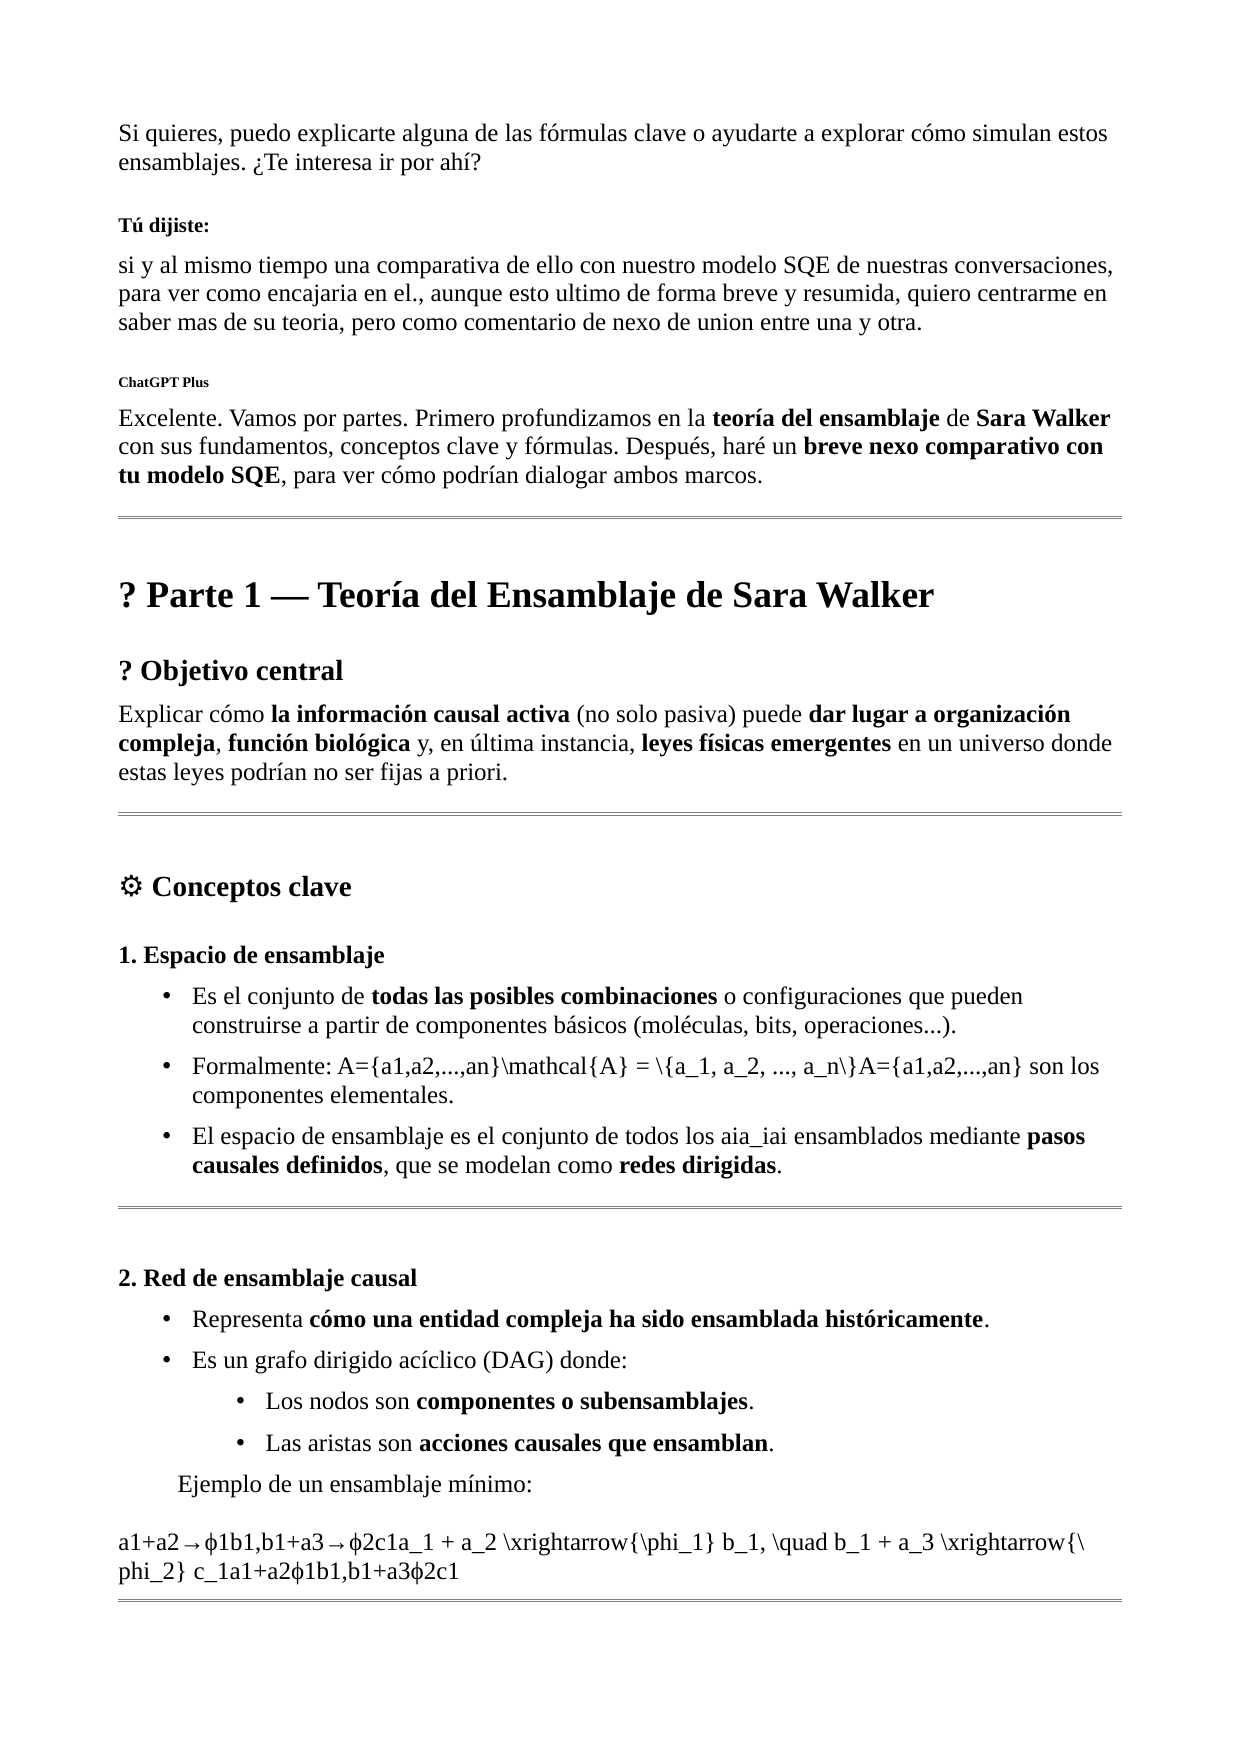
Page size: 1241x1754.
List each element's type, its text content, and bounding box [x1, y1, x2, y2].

text Explicar cómo la información causal activa (no solo pasiva) puede dar lugar a organización compleja, función biológica y, en última instancia, leyes físicas emergentes en un universo donde estas leyes podrían no ser fijas a priori. [118, 699, 1122, 786]
subtitle ? Objetivo central [118, 653, 1122, 687]
list Es un grafo dirigido acíclico (DAG) donde: [162, 1345, 1122, 1374]
list El espacio de ensamblaje es el conjunto de todos los aia_iai​ ensamblados mediante pasos causales definidos, que se modelan como redes dirigidas. [162, 1121, 1122, 1179]
subtitle ⚙️ Conceptos clave [118, 869, 1122, 903]
list Los nodos son componentes o subensamblajes. [236, 1386, 1122, 1415]
list Formalmente: A={a1,a2,...,an}\mathcal{A} = \{a_1, a_2, ..., a_n\}A={a1​,a2​,...,an​} son los componentes elementales. [162, 1051, 1122, 1109]
subtitle 2. Red de ensamblaje causal [118, 1263, 1122, 1291]
subtitle 1. Espacio de ensamblaje [118, 940, 1122, 969]
text a1+a2→ϕ1b1,b1+a3→ϕ2c1a_1 + a_2 \xrightarrow{\phi_1} b_1, \quad b_1 + a_3 \xrightarrow{\phi_2} c_1a1​+a2​ϕ1​​b1​,b1​+a3​ϕ2​​c1​ [118, 1527, 1122, 1584]
text Excelente. Vamos por partes. Primero profundizamos en la teoría del ensamblaje de Sara Walker con sus fundamentos, conceptos clave y fórmulas. Después, haré un breve nexo comparativo con tu modelo SQE, para ver cómo podrían dialogar ambos marcos. [118, 403, 1122, 489]
text Si quieres, puedo explicarte alguna de las fórmulas clave o ayudarte a explorar cómo simulan estos ensamblajes. ¿Te interesa ir por ahí? [118, 118, 1122, 176]
subtitle ChatGPT Plus [118, 373, 1122, 390]
list Las aristas son acciones causales que ensamblan. [236, 1428, 1122, 1456]
text Ejemplo de un ensamblaje mínimo: [177, 1469, 1063, 1498]
subtitle ? Parte 1 — Teoría del Ensamblaje de Sara Walker [118, 573, 1122, 616]
list Representa cómo una entidad compleja ha sido ensamblada históricamente. [162, 1304, 1122, 1333]
subtitle Tú dijiste: [118, 213, 1122, 237]
list Es el conjunto de todas las posibles combinaciones o configuraciones que pueden construirse a partir de componentes básicos (moléculas, bits, operaciones...). [162, 981, 1122, 1039]
text si y al mismo tiempo una comparativa de ello con nuestro modelo SQE de nuestras conversaciones, para ver como encajaria en el., aunque esto ultimo de forma breve y resumida, quiero centrarme en saber mas de su teoria, pero como comentario de nexo de union entre una y otra. [118, 250, 1122, 336]
